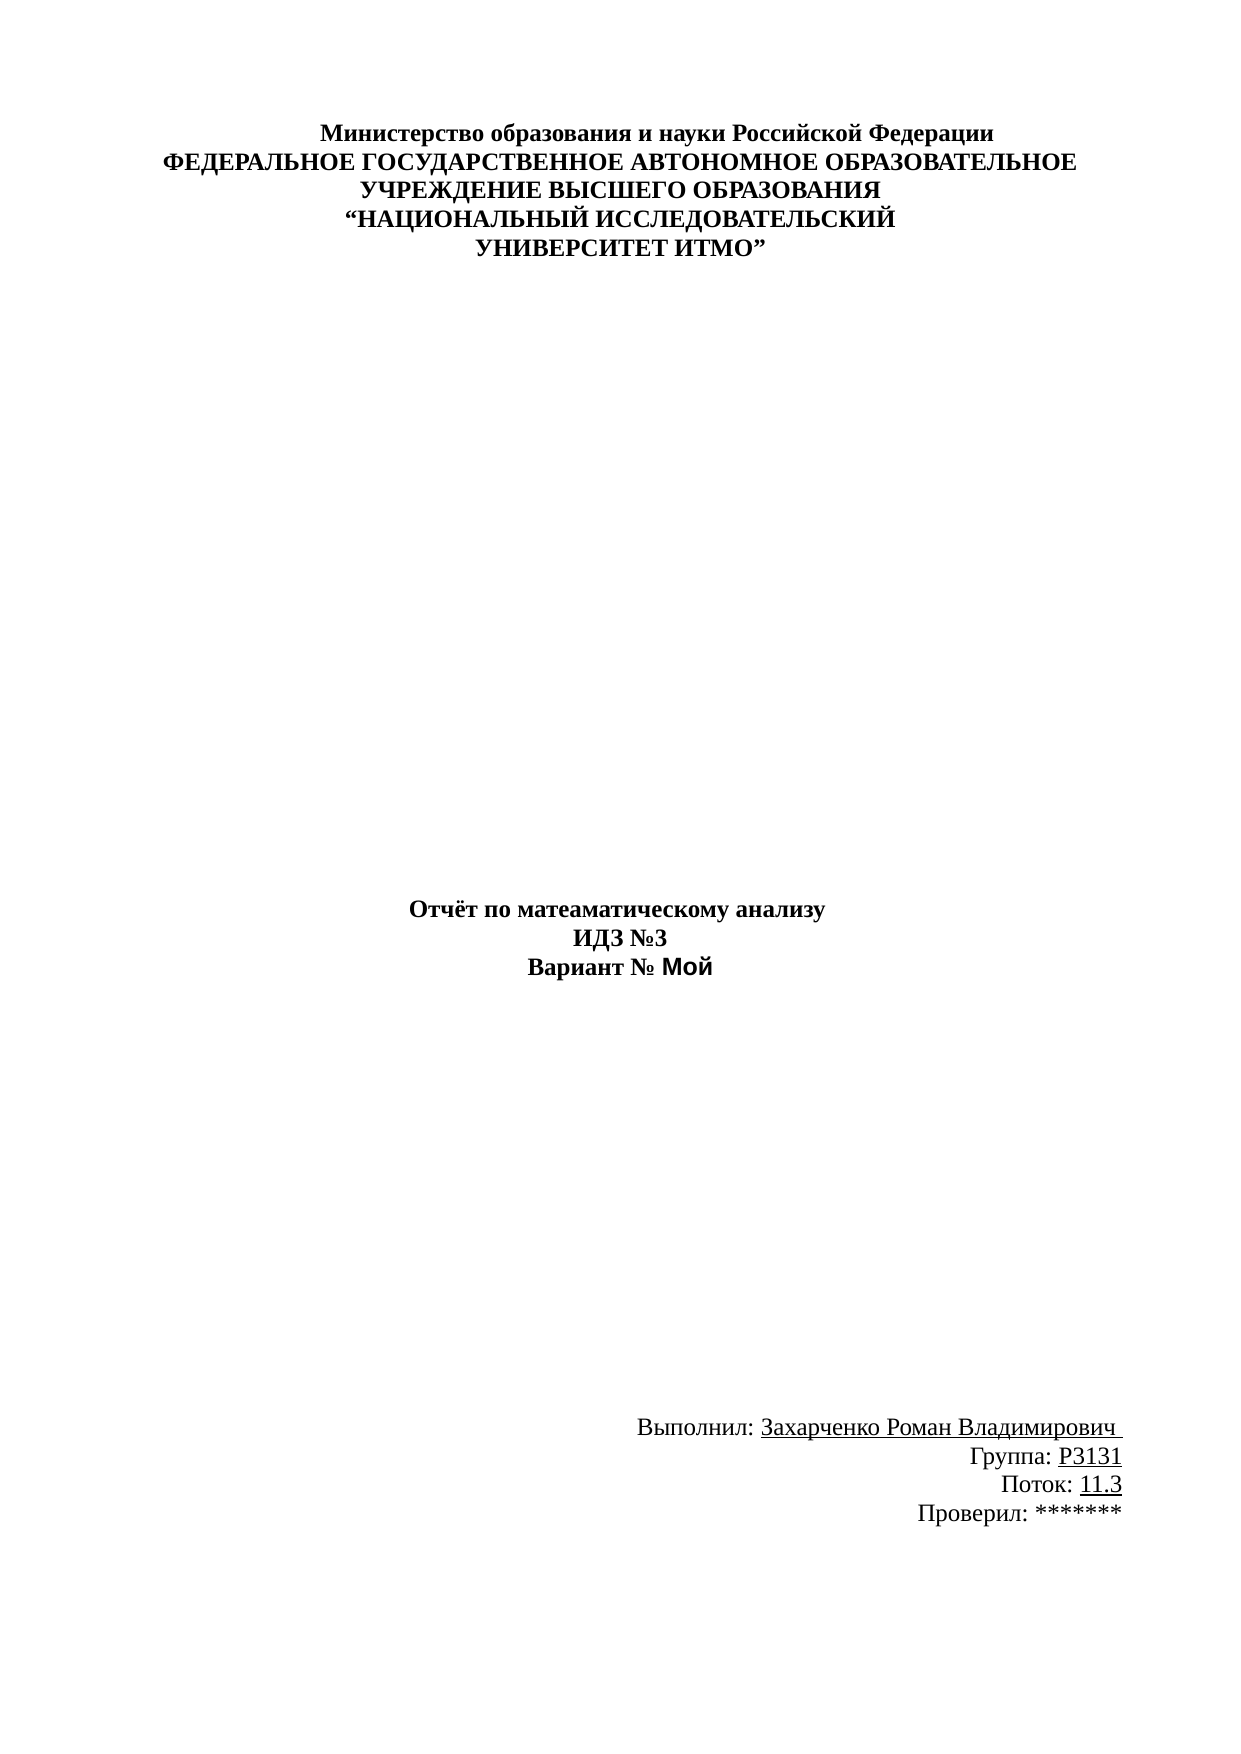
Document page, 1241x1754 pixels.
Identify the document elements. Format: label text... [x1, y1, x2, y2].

text ИДЗ №3 [118, 923, 1122, 952]
text Группа: P3131 [118, 1441, 1122, 1469]
text Министерство образования и науки Российской Федерации [118, 118, 1122, 147]
text Выполнил: Захарченко Роман Владимирович [118, 1412, 1122, 1441]
text “НАЦИОНАЛЬНЫЙ ИССЛЕДОВАТЕЛЬСКИЙ [118, 204, 1122, 233]
text УНИВЕРСИТЕТ ИТМО” [118, 233, 1122, 262]
text Отчёт по матеаматическому анализу [118, 894, 1122, 923]
text Проверил: ******* [118, 1498, 1122, 1527]
text Вариант № Мой [118, 952, 1122, 1009]
text ФЕДЕРАЛЬНОЕ ГОСУДАРСТВЕННОЕ АВТОНОМНОЕ ОБРАЗОВАТЕЛЬНОЕ УЧРЕЖДЕНИЕ ВЫСШЕГО ОБРАЗОВАНИЯ [118, 147, 1122, 204]
text Поток: 11.3 [118, 1469, 1122, 1498]
